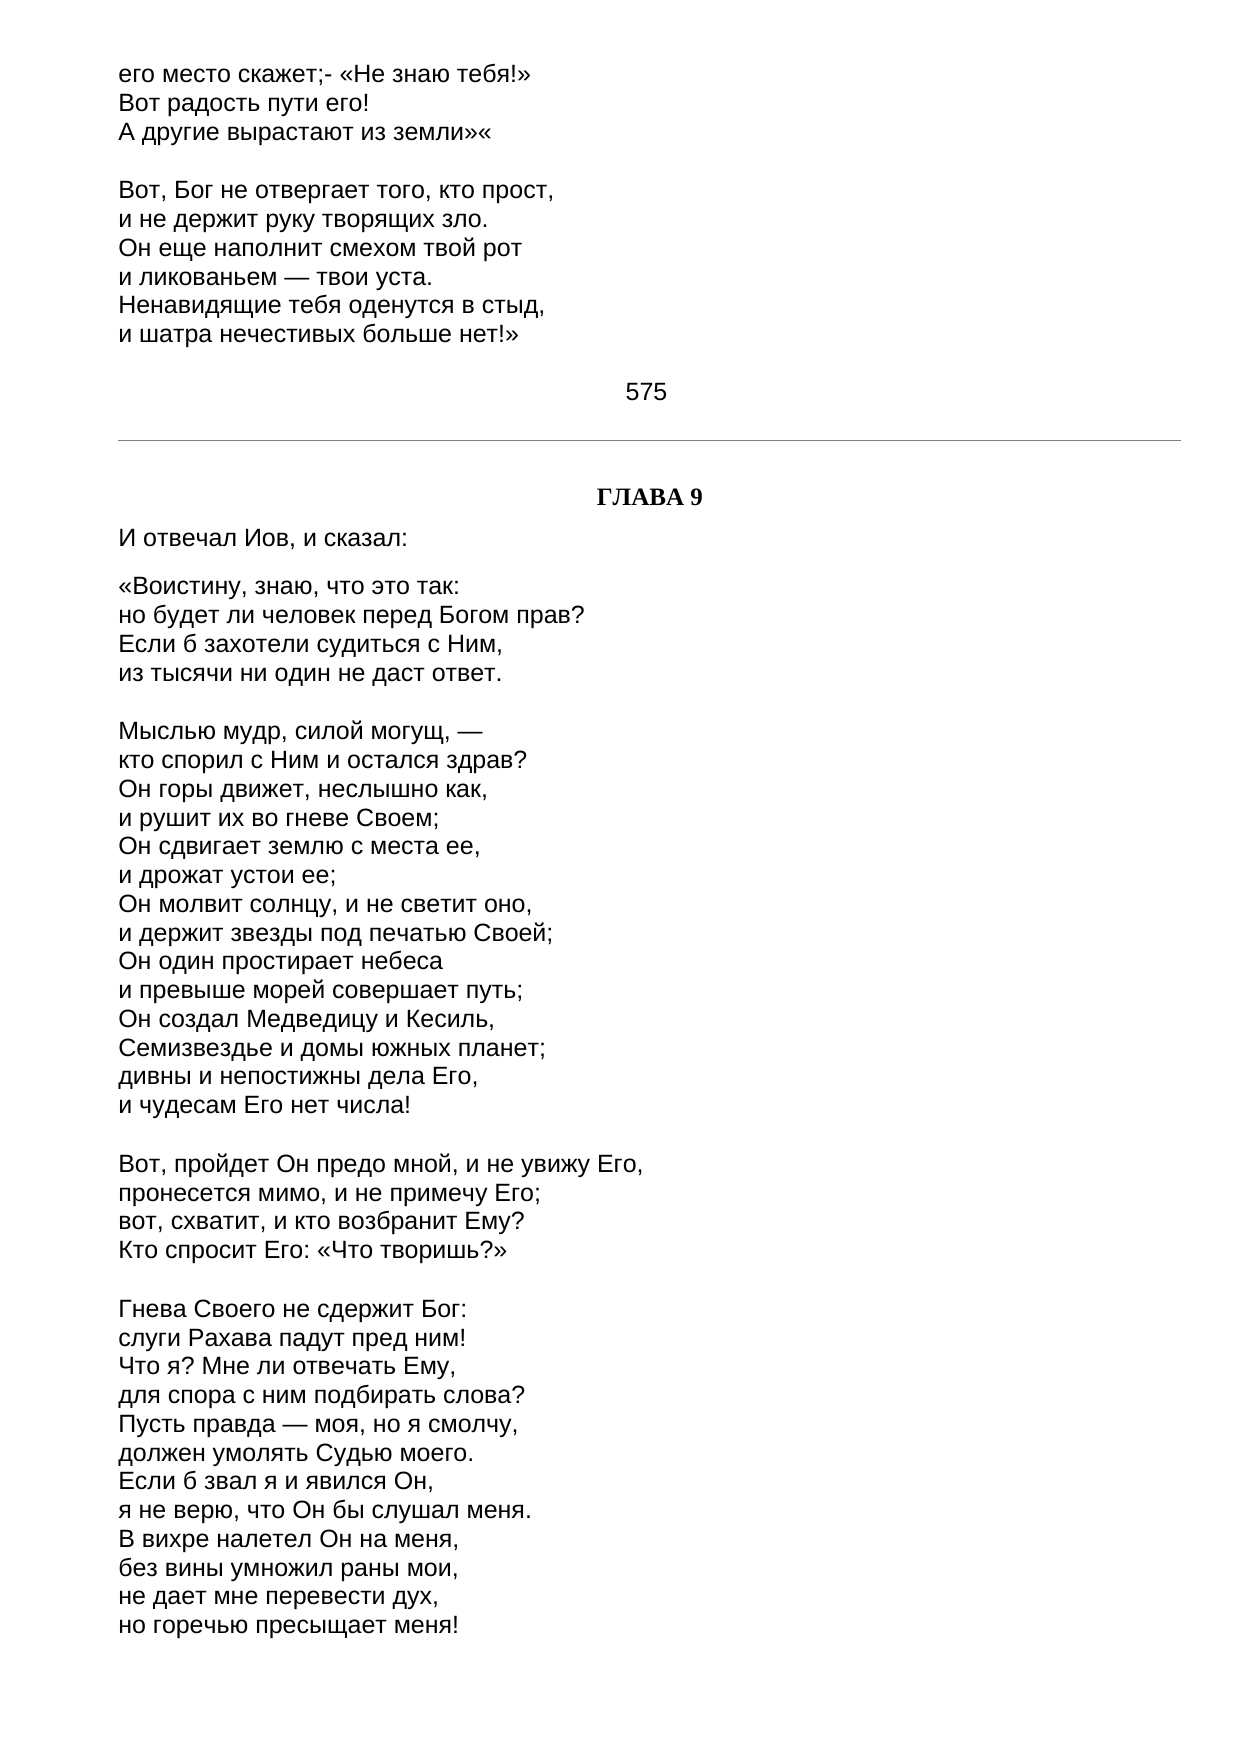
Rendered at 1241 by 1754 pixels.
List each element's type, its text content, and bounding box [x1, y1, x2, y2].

text И отвечал Иов, и сказал: [118, 523, 1181, 552]
table_header его место скажет;- «Не знаю тебя!» Вот радость пути его! А другие вырастают из земли»« Вот, Бог не отвергает того, кто прост, и не держит руку творящих зло. Он еще наполнит смехом твой рот и ликованьем — твои уста. Ненавидящие тебя оденутся в стыд, и шатра нечестивых больше нет!» [118, 59, 624, 377]
table_header «Воистину, знаю, что это так: но будет ли человек перед Богом прав? Если б захотели судиться с Ним, из тысячи ни один не даст ответ. Мыслью мудр, силой могущ, — кто спорил с Ним и остался здрав? Он горы движет, неслышно как, и рушит их во гневе Своем; Он сдвигает землю с места ее, и дрожат устои ее; Он молвит солнцу, и не светит оно, и держит звезды под печатью Своей; Он один простирает небеса и превыше морей совершает путь; Он создал Медведицу и Кесиль, Семизвездье и домы южных планет; дивны и непостижны дела Его, и чудесам Его нет числа! Вот, пройдет Он предо мной, и не увижу Его, пронесется мимо, и не примечу Его; вот, схватит, и кто возбранит Ему? Кто спросит Его: «Что творишь?» Гнева Своего не сдержит Бог: слуги Рахава падут пред ним! Что я? Мне ли отвечать Ему, для спора с ним подбирать слова? Пусть правда — моя, но я смолчу, должен умолять Судью моего. Если б звал я и явился Он, я не верю, что Он бы слушал меня. В вихре налетел Он на меня, без вины умножил раны мои, не дает мне перевести дух, но горечью пресыщает меня! [118, 571, 668, 1669]
subtitle ГЛАВА 9 [118, 482, 1181, 511]
text 575 [118, 377, 1181, 406]
